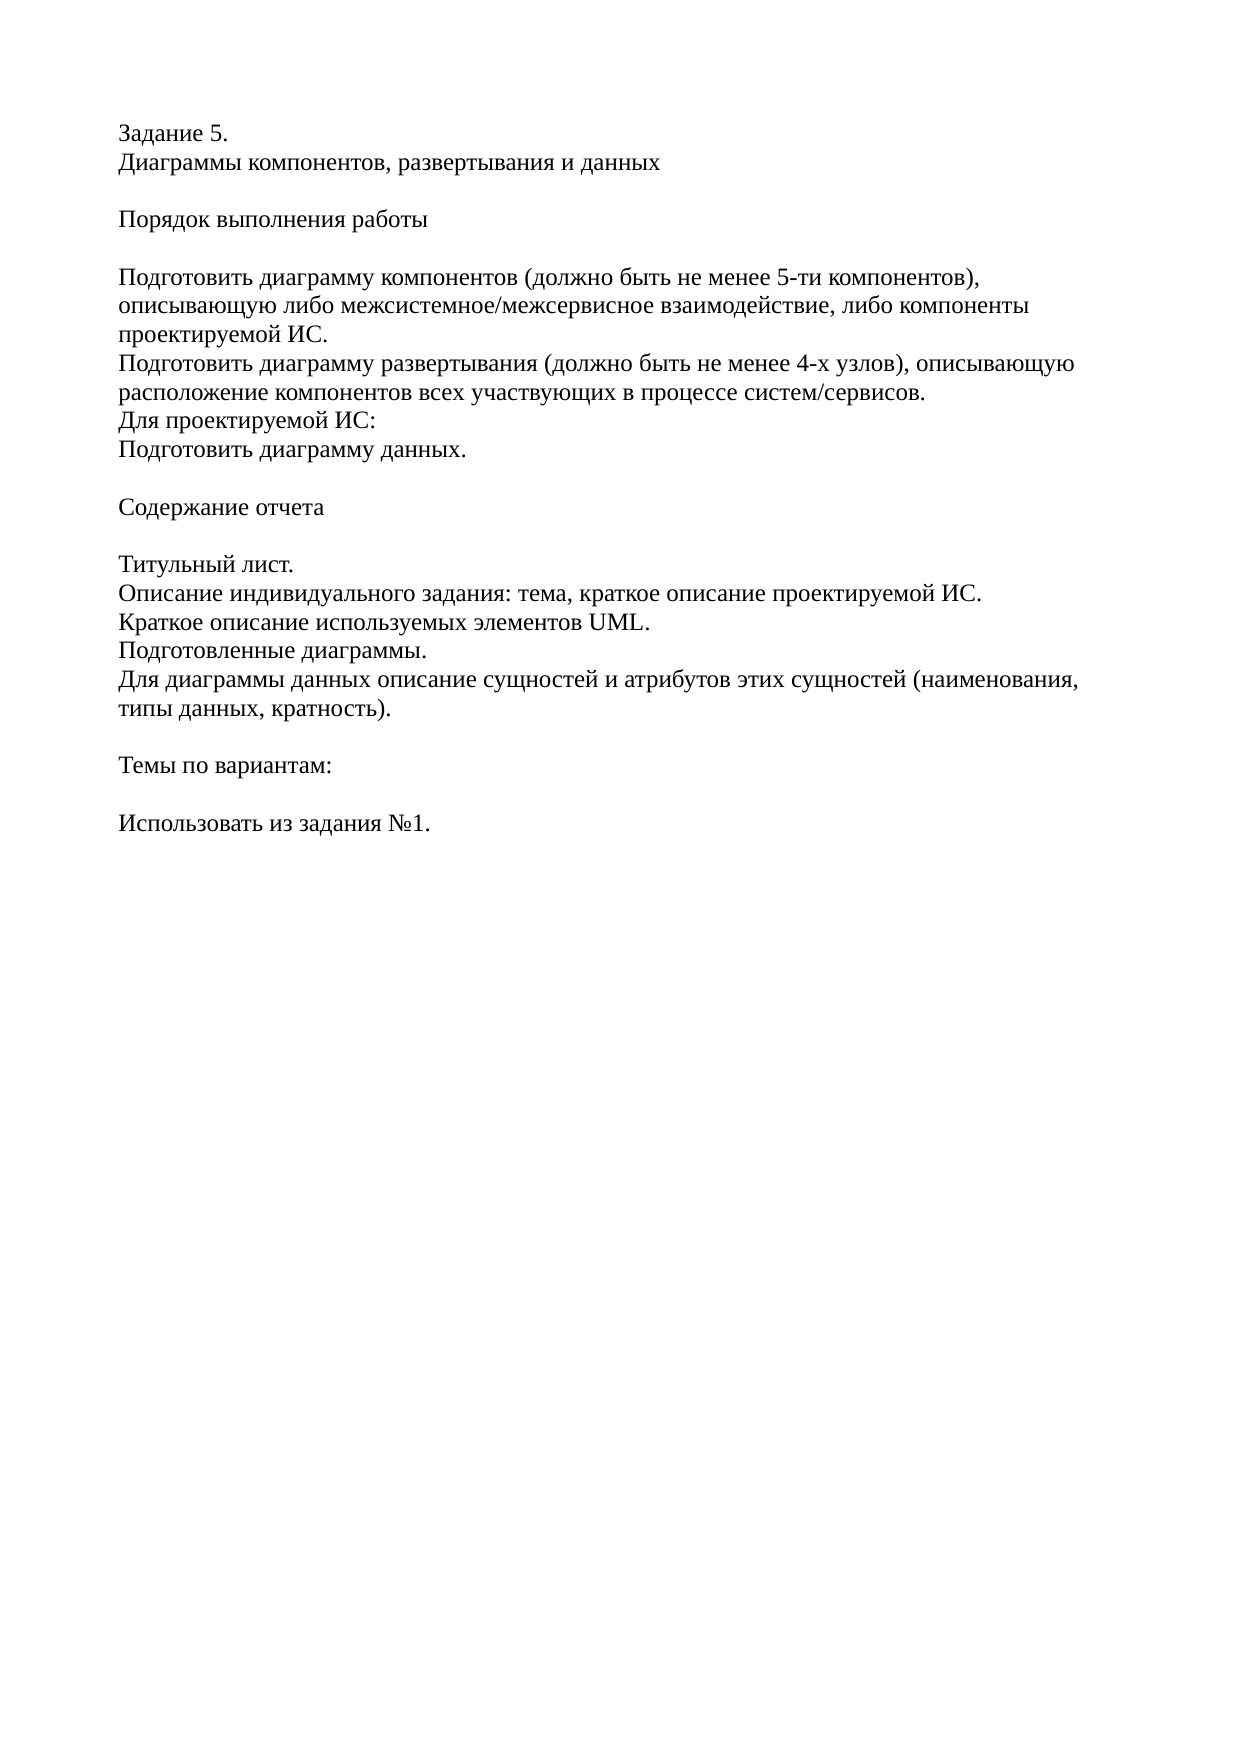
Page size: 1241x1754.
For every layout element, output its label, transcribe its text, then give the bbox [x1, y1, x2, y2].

text Подготовить диаграмму развертывания (должно быть не менее 4-х узлов), описывающую [118, 348, 1122, 377]
text Темы по вариантам: [118, 751, 1122, 779]
text Подготовленные диаграммы. [118, 636, 1122, 664]
text Подготовить диаграмму данных. [118, 434, 1122, 463]
text Описание индивидуального задания: тема, краткое описание проектируемой ИС. [118, 578, 1122, 607]
text Титульный лист. [118, 549, 1122, 578]
text расположение компонентов всех участвующих в процессе систем/сервисов. [118, 377, 1122, 406]
text Содержание отчета [118, 492, 1122, 521]
text описывающую либо межсистемное/межсервисное взаимодействие, либо компоненты [118, 291, 1122, 319]
text Краткое описание используемых элементов UML. [118, 607, 1122, 636]
text Порядок выполнения работы [118, 204, 1122, 233]
text Подготовить диаграмму компонентов (должно быть не менее 5-ти компонентов), [118, 262, 1122, 291]
text Для проектируемой ИС: [118, 406, 1122, 434]
text Использовать из задания №1. [118, 808, 1122, 837]
text типы данных, кратность). [118, 693, 1122, 722]
text проектируемой ИС. [118, 319, 1122, 348]
text Диаграммы компонентов, развертывания и данных [118, 147, 1122, 176]
text Задание 5. [118, 118, 1122, 147]
text Для диаграммы данных описание сущностей и атрибутов этих сущностей (наименования, [118, 664, 1122, 693]
